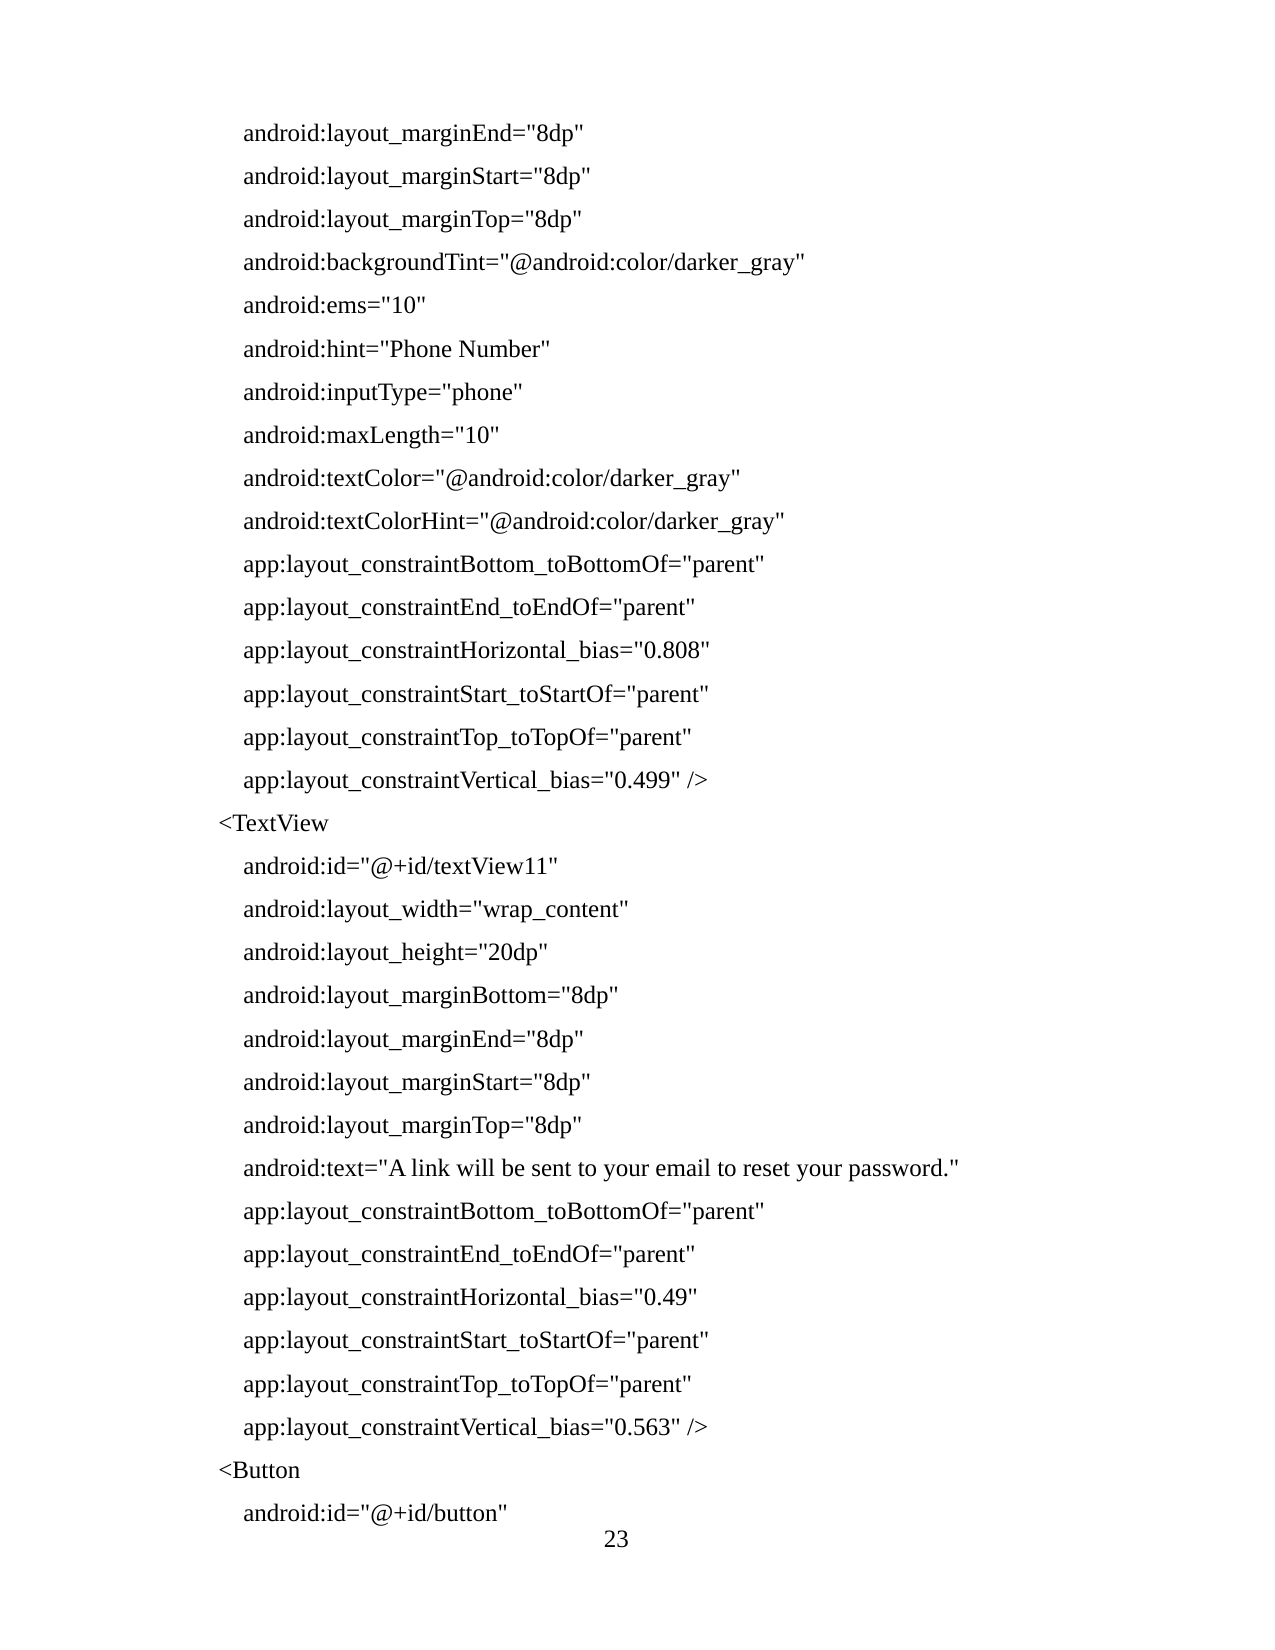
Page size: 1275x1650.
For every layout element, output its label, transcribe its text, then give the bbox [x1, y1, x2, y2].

text android:textColorHint="@android:color/darker_gray" [193, 506, 1157, 535]
text app:layout_constraintStart_toStartOf="parent" [193, 1326, 1157, 1354]
text android:layout_marginTop="8dp" [193, 1110, 1157, 1139]
text app:layout_constraintTop_toTopOf="parent" [193, 722, 1157, 751]
text android:text="A link will be sent to your email to reset your password." [193, 1153, 1157, 1182]
text android:hint="Phone Number" [193, 334, 1157, 362]
text <Button [193, 1455, 1157, 1484]
text android:layout_marginEnd="8dp" [193, 118, 1157, 147]
text app:layout_constraintHorizontal_bias="0.49" [193, 1282, 1157, 1311]
text android:layout_marginBottom="8dp" [193, 981, 1157, 1009]
text app:layout_constraintTop_toTopOf="parent" [193, 1369, 1157, 1397]
text android:ems="10" [193, 291, 1157, 319]
text app:layout_constraintHorizontal_bias="0.808" [193, 636, 1157, 664]
text android:layout_marginEnd="8dp" [193, 1024, 1157, 1052]
text android:textColor="@android:color/darker_gray" [193, 463, 1157, 492]
text app:layout_constraintBottom_toBottomOf="parent" [193, 1196, 1157, 1225]
text android:id="@+id/textView11" [193, 851, 1157, 880]
text android:layout_marginStart="8dp" [193, 161, 1157, 190]
text app:layout_constraintEnd_toEndOf="parent" [193, 1239, 1157, 1268]
text app:layout_constraintVertical_bias="0.563" /> [193, 1412, 1157, 1441]
text android:id="@+id/button" [193, 1498, 1157, 1527]
text android:maxLength="10" [193, 420, 1157, 449]
text android:layout_marginTop="8dp" [193, 204, 1157, 233]
text android:backgroundTint="@android:color/darker_gray" [193, 247, 1157, 276]
text app:layout_constraintEnd_toEndOf="parent" [193, 592, 1157, 621]
text android:layout_marginStart="8dp" [193, 1067, 1157, 1096]
text app:layout_constraintStart_toStartOf="parent" [193, 679, 1157, 707]
text android:inputType="phone" [193, 377, 1157, 406]
text app:layout_constraintBottom_toBottomOf="parent" [193, 549, 1157, 578]
text <TextView [193, 808, 1157, 837]
text app:layout_constraintVertical_bias="0.499" /> [193, 765, 1157, 794]
text android:layout_height="20dp" [193, 937, 1157, 966]
text android:layout_width="wrap_content" [193, 894, 1157, 923]
